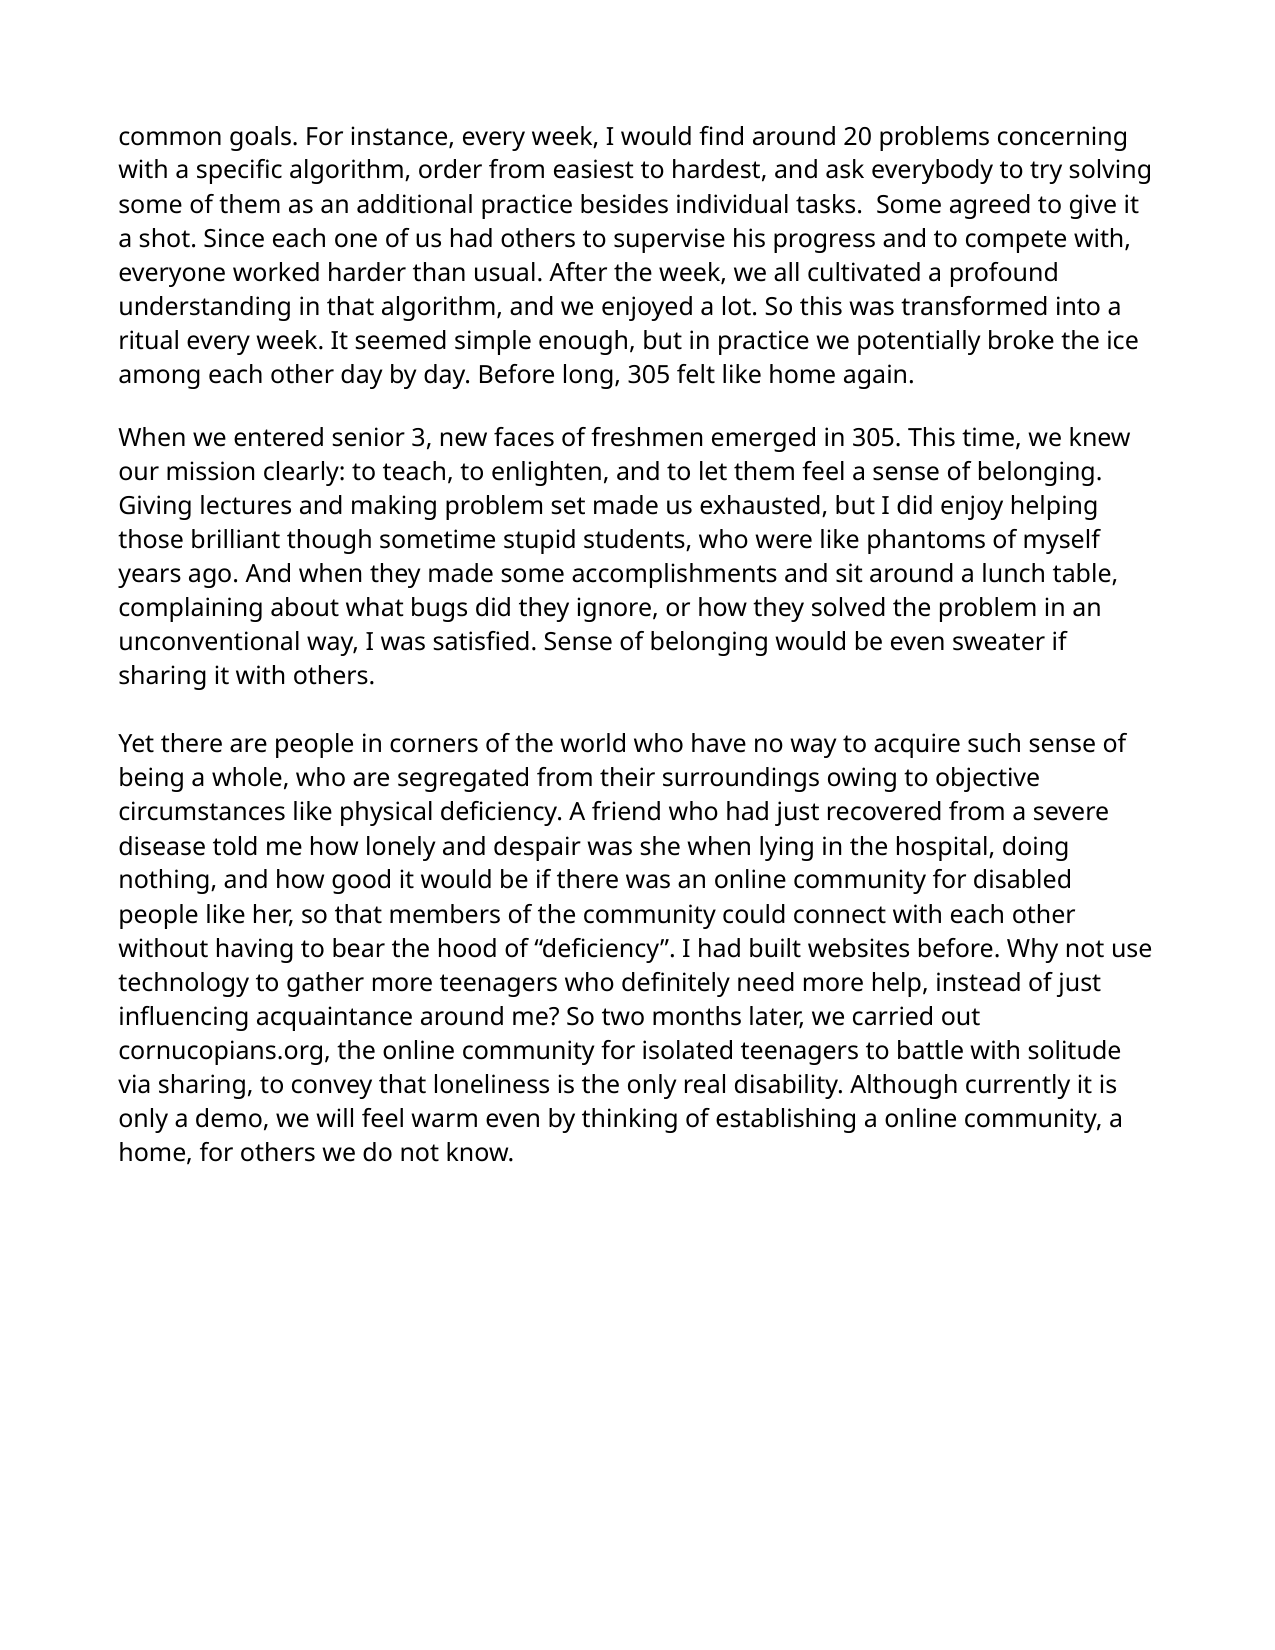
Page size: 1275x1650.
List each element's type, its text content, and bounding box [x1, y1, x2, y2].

text Yet there are people in corners of the world who have no way to acquire such sense of being a whole, who are segregated from their surroundings owing to objective circumstances like physical deficiency. A friend who had just recovered from a severe disease told me how lonely and despair was she when lying in the hospital, doing nothing, and how good it would be if there was an online community for disabled people like her, so that members of the community could connect with each other without having to bear the hood of “deficiency”. I had built websites before. Why not use technology to gather more teenagers who definitely need more help, instead of just influencing acquaintance around me? So two months later, we carried out cornucopians.org, the online community for isolated teenagers to battle with solitude via sharing, to convey that loneliness is the only real disability. Although currently it is only a demo, we will feel warm even by thinking of establishing a online community, a home, for others we do not know. [118, 726, 1157, 1169]
text common goals. For instance, every week, I would find around 20 problems concerning with a specific algorithm, order from easiest to hardest, and ask everybody to try solving some of them as an additional practice besides individual tasks. Some agreed to give it a shot. Since each one of us had others to supervise his progress and to compete with, everyone worked harder than usual. After the week, we all cultivated a profound understanding in that algorithm, and we enjoyed a lot. So this was transformed into a ritual every week. It seemed simple enough, but in practice we potentially broke the ice among each other day by day. Before long, 305 felt like home again. [118, 118, 1157, 391]
text When we entered senior 3, new faces of freshmen emerged in 305. This time, we knew our mission clearly: to teach, to enlighten, and to let them feel a sense of belonging. Giving lectures and making problem set made us exhausted, but I did enjoy helping those brilliant though sometime stupid students, who were like phantoms of myself years ago. And when they made some accomplishments and sit around a lunch table, complaining about what bugs did they ignore, or how they solved the problem in an unconventional way, I was satisfied. Sense of belonging would be even sweater if sharing it with others. [118, 419, 1157, 692]
